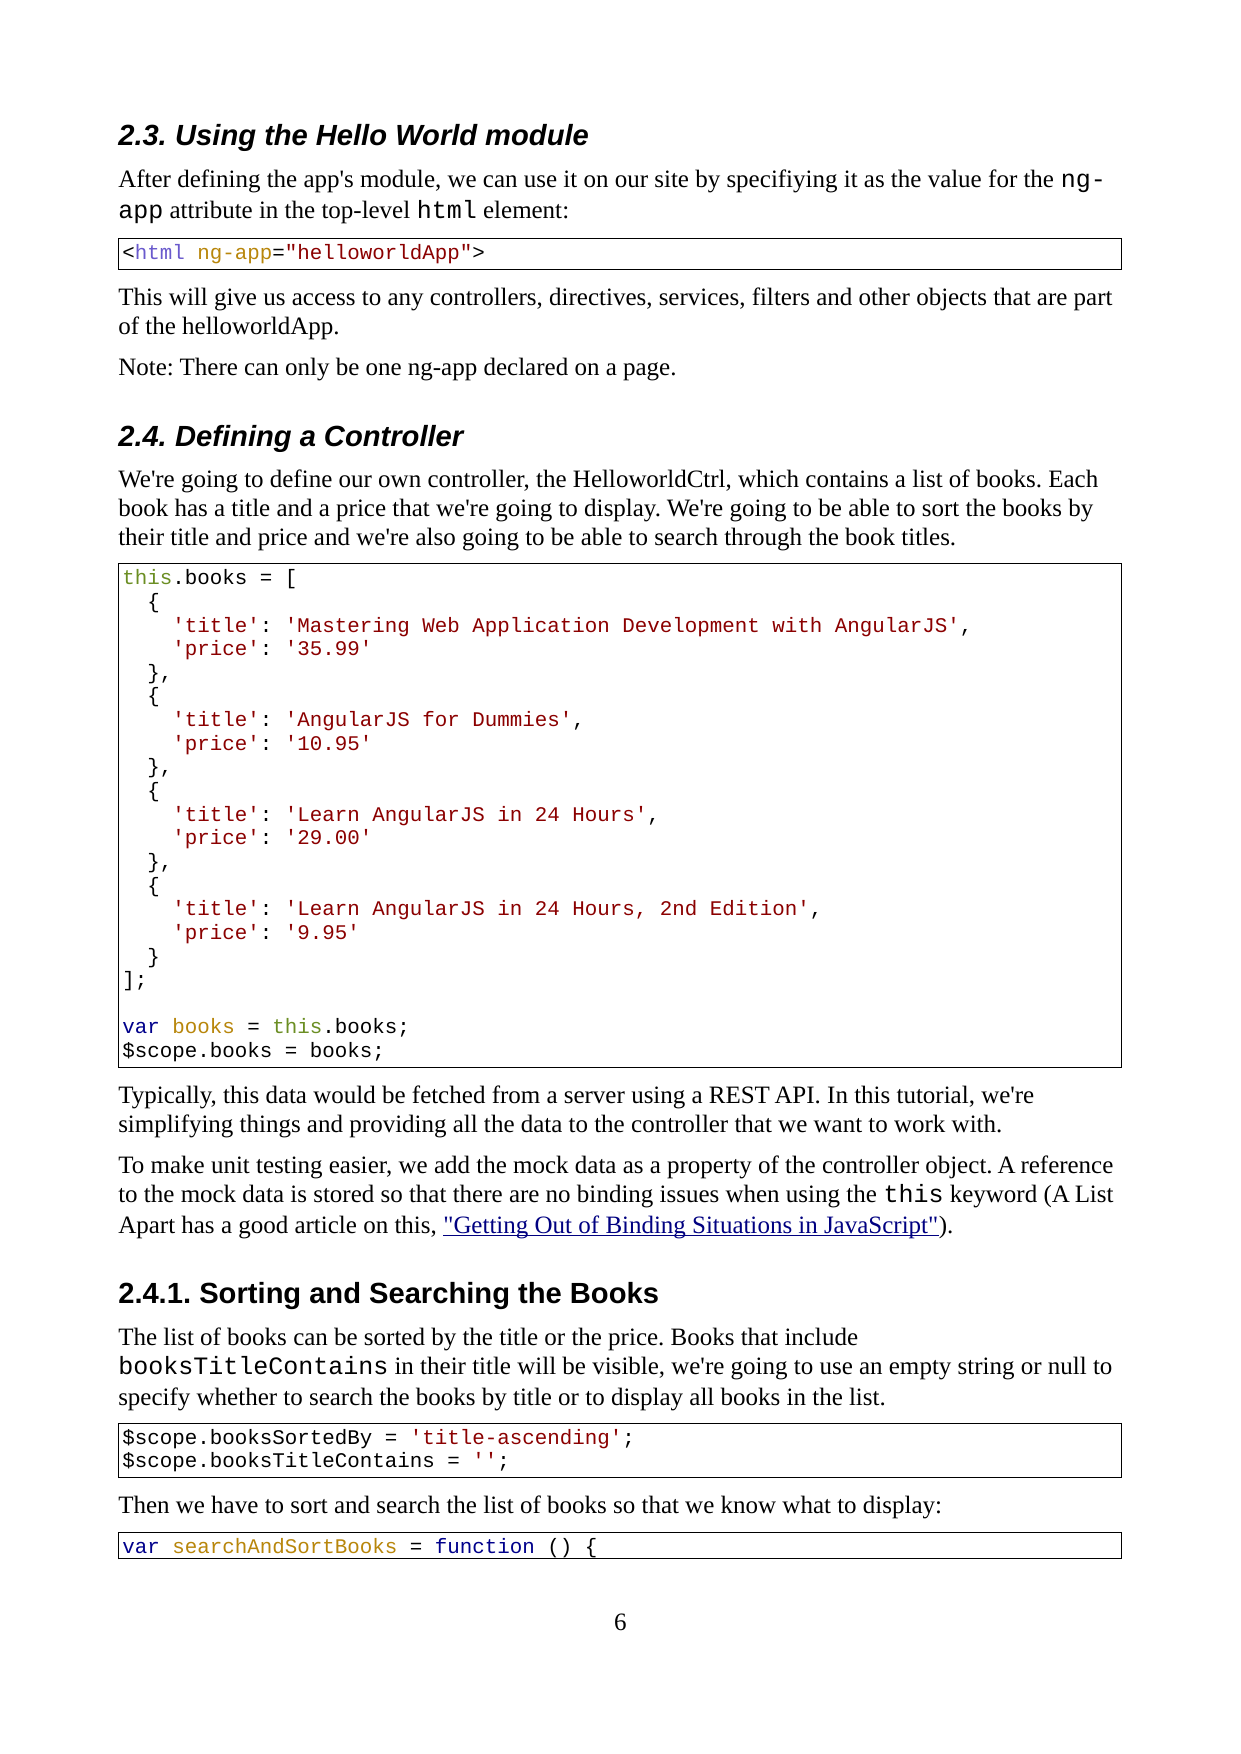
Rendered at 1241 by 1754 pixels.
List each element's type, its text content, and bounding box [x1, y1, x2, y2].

text The list of books can be sorted by the title or the price. Books that include booksTitleContains in their title will be visible, we're going to use an empty string or null to specify whether to search the books by title or to display all books in the list. [118, 1322, 1122, 1410]
text 'title': 'Learn AngularJS in 24 Hours, 2nd Edition', [119, 894, 1121, 918]
text { [119, 682, 1121, 705]
text }, [119, 752, 1121, 776]
text Note: There can only be one ng-app declared on a page. [118, 352, 1122, 381]
text After defining the app's module, we can use it on our site by specifiying it as the value for the ng-app attribute in the top-level html element: [118, 164, 1122, 226]
text { [119, 776, 1121, 800]
subtitle Defining a Controller [118, 418, 1122, 452]
text }, [119, 658, 1121, 682]
text { [119, 587, 1121, 611]
text 'price': '10.95' [119, 729, 1121, 752]
text ]; [119, 965, 1121, 989]
text $scope.booksTitleContains = ''; [119, 1447, 1121, 1477]
text this.books = [ [119, 564, 1121, 587]
text $scope.booksSortedBy = 'title-ascending'; [119, 1424, 1121, 1447]
text We're going to define our own controller, the HelloworldCtrl, which contains a list of books. Each book has a title and a price that we're going to display. We're going to be able to sort the books by their title and price and we're also going to be able to search through the book titles. [118, 464, 1122, 551]
text var searchAndSortBooks = function () { [119, 1533, 1121, 1558]
subtitle Using the Hello World module [118, 118, 1122, 152]
text Then we have to sort and search the list of books so that we know what to display: [118, 1491, 1122, 1519]
subtitle Sorting and Searching the Books [118, 1276, 1122, 1309]
text var books = this.books; [119, 1013, 1121, 1036]
text }, [119, 847, 1121, 871]
text 'price': '29.00' [119, 823, 1121, 847]
text $scope.books = books; [119, 1036, 1121, 1067]
text 'price': '35.99' [119, 634, 1121, 658]
text <html ng-app="helloworldApp"> [119, 239, 1121, 269]
text To make unit testing easier, we add the mock data as a property of the controller object. A reference to the mock data is stored so that there are no binding issues when using the this keyword (A List Apart has a good article on this, "Getting Out of Binding Situations in JavaScript"). [118, 1150, 1122, 1238]
text 'title': 'AngularJS for Dummies', [119, 705, 1121, 729]
text } [119, 942, 1121, 965]
text This will give us access to any controllers, directives, services, filters and other objects that are part of the helloworldApp. [118, 282, 1122, 340]
text 'title': 'Learn AngularJS in 24 Hours', [119, 800, 1121, 823]
text 'title': 'Mastering Web Application Development with AngularJS', [119, 611, 1121, 634]
text Typically, this data would be fetched from a server using a REST API. In this tutorial, we're simplifying things and providing all the data to the controller that we want to work with. [118, 1080, 1122, 1138]
text 'price': '9.95' [119, 918, 1121, 942]
text { [119, 871, 1121, 894]
